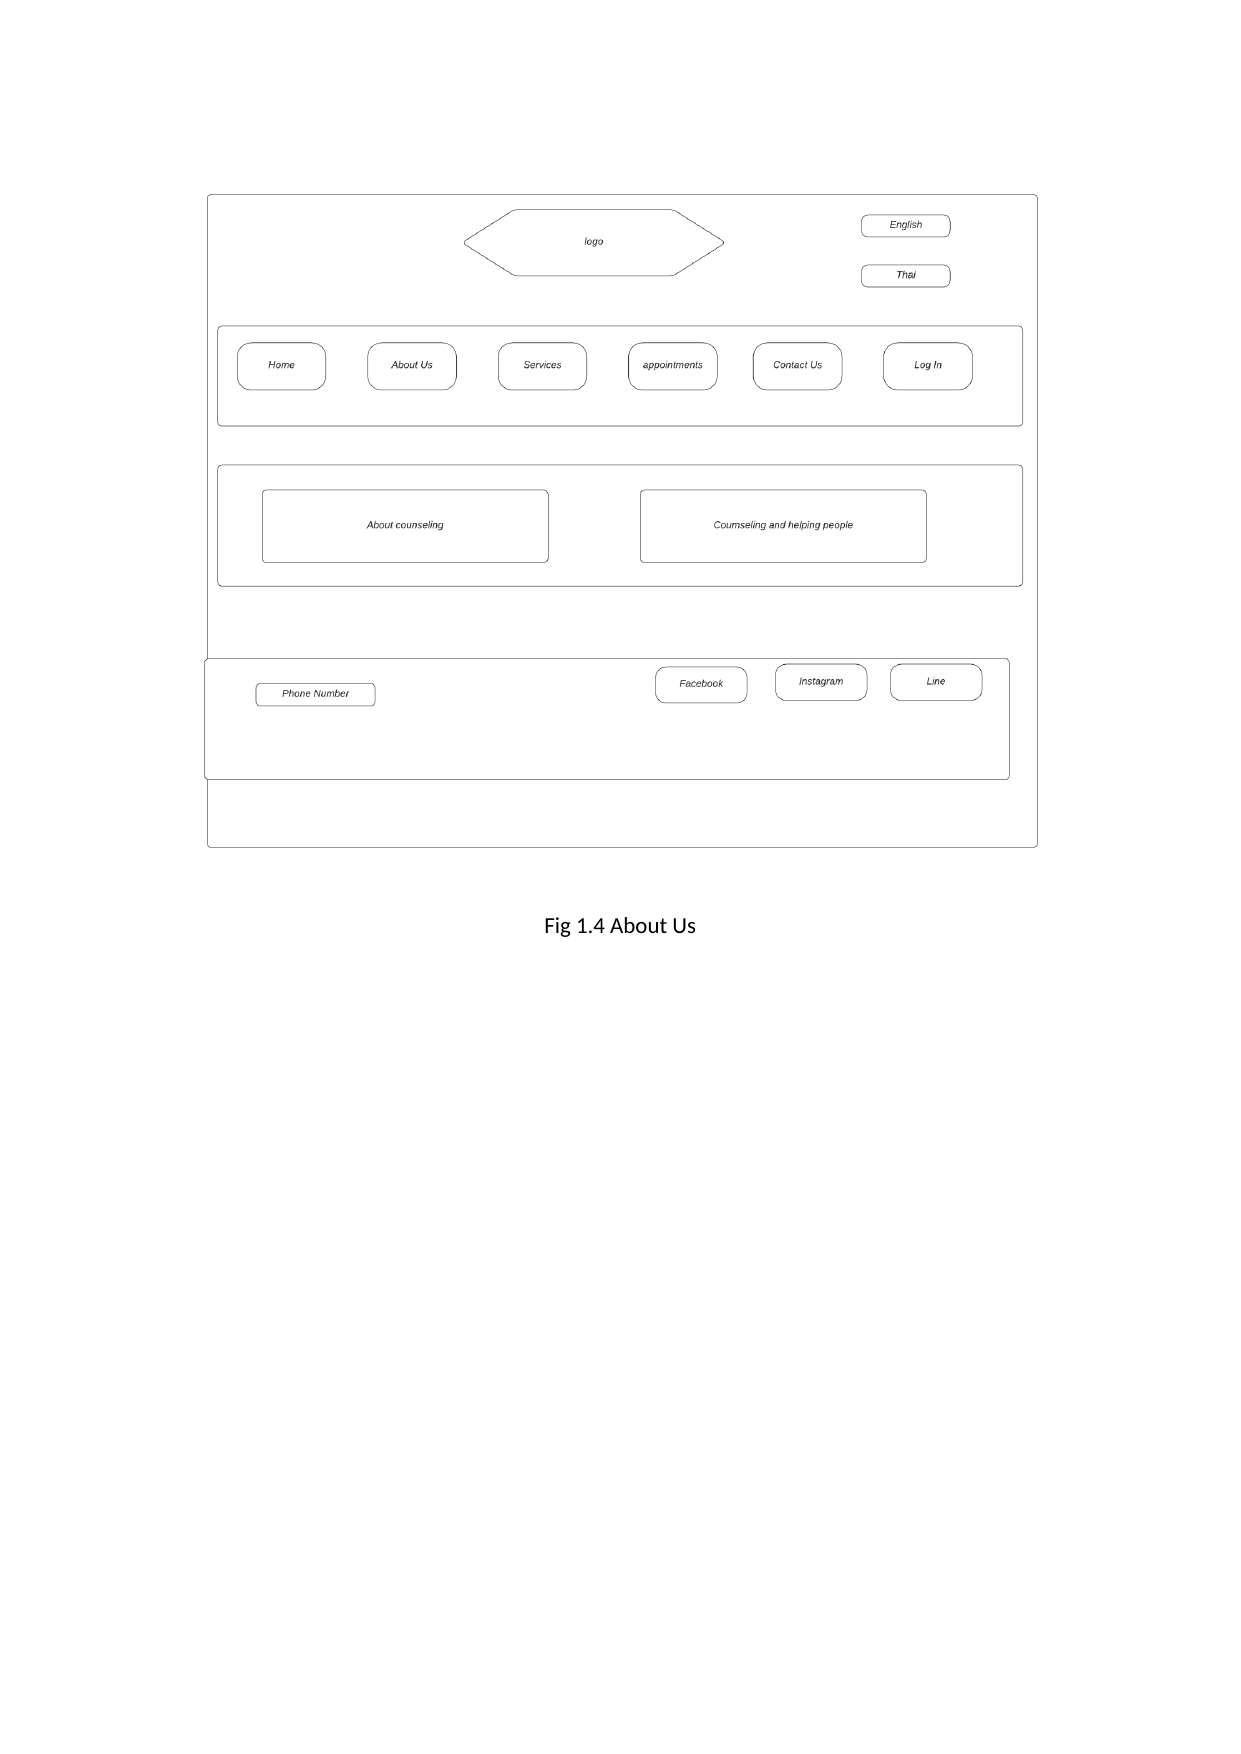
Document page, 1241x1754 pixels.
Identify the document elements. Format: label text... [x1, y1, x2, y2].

text Fig 1.4 About Us [150, 911, 1090, 939]
